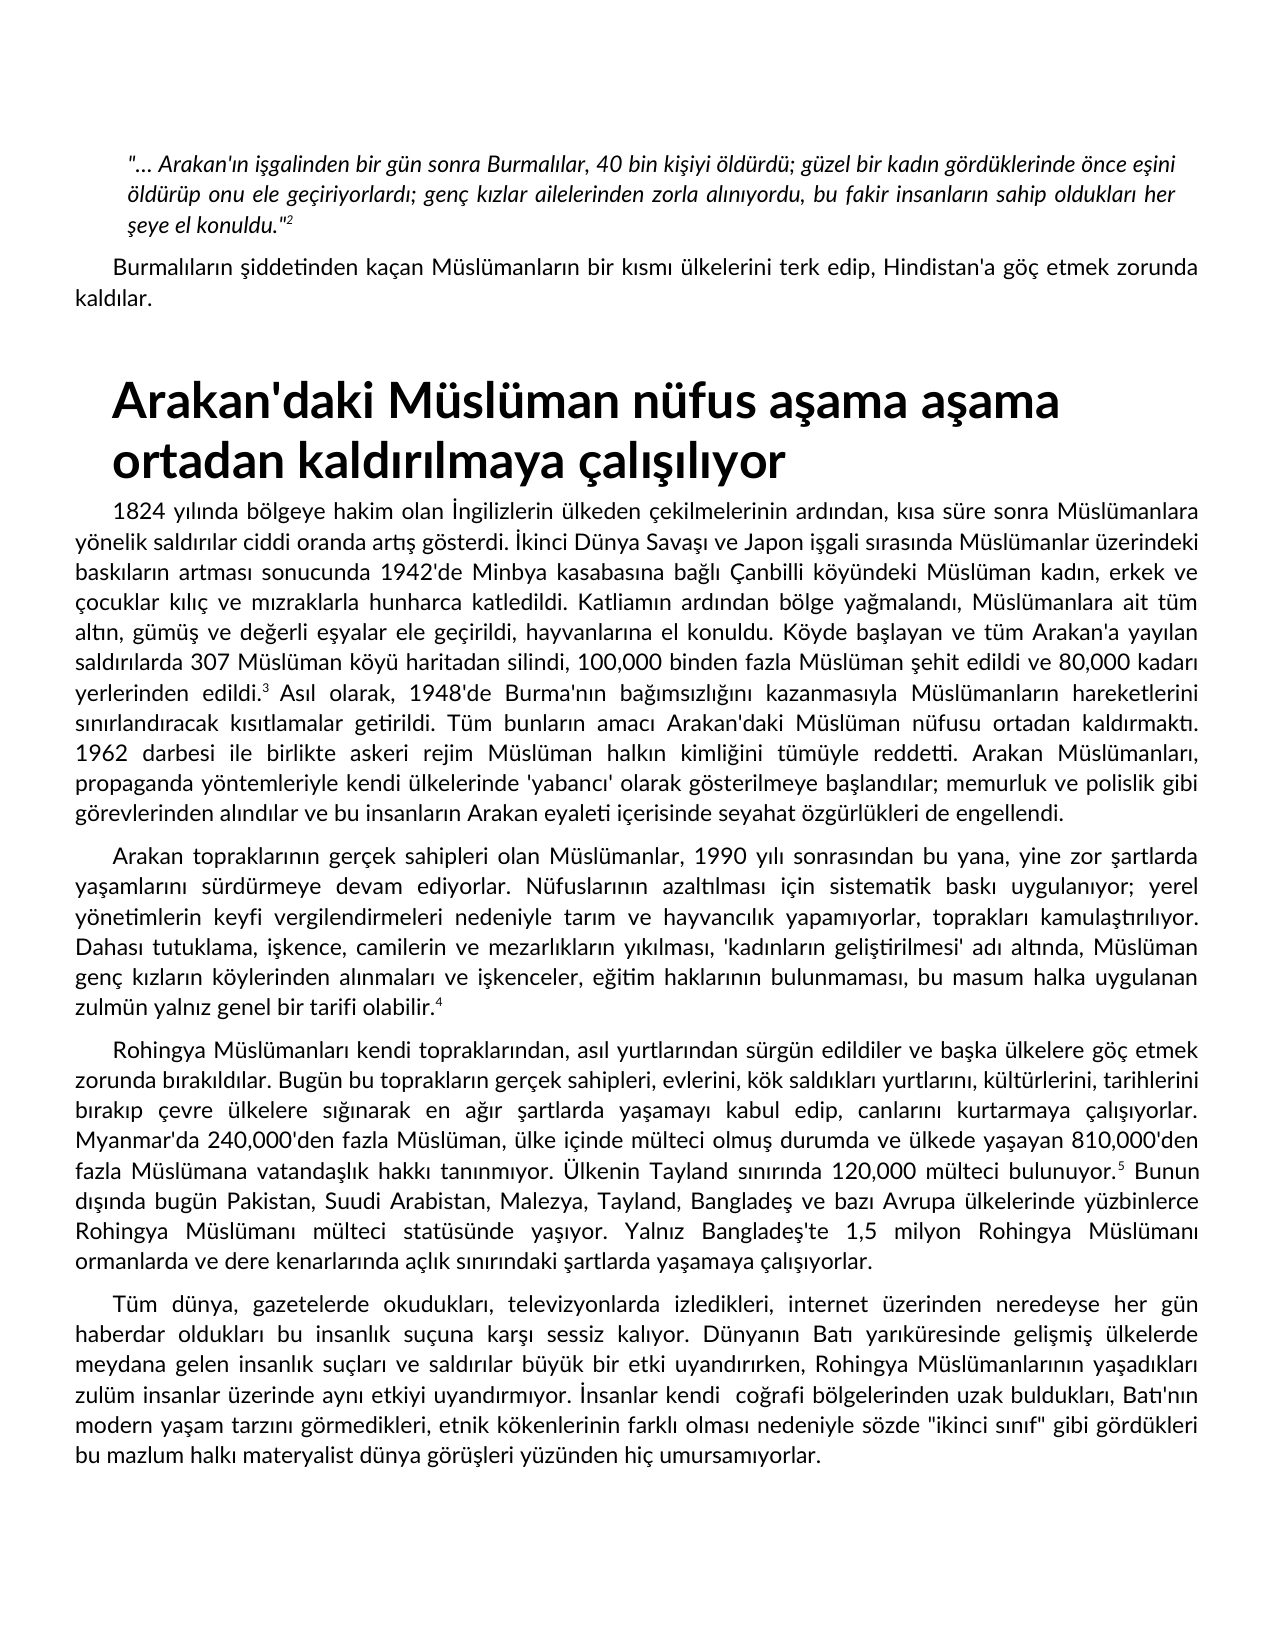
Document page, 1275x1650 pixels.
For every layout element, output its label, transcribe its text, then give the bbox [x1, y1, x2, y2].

text Rohingya Müslümanları kendi topraklarından, asıl yurtlarından sürgün edildiler ve başka ülkelere göç etmek zorunda bırakıldılar. Bugün bu toprakların gerçek sahipleri, evlerini, kök saldıkları yurtlarını, kültürlerini, tarihlerini bırakıp çevre ülkelere sığınarak en ağır şartlarda yaşamayı kabul edip, canlarını kurtarmaya çalışıyorlar. Myanmar'da 240,000'den fazla Müslüman, ülke içinde mülteci olmuş durumda ve ülkede yaşayan 810,000'den fazla Müslümana vatandaşlık hakkı tanınmıyor. Ülkenin Tayland sınırında 120,000 mülteci bulunuyor.5 Bunun dışında bugün Pakistan, Suudi Arabistan, Malezya, Tayland, Bangladeş ve bazı Avrupa ülkelerinde yüzbinlerce Rohingya Müslümanı mülteci statüsünde yaşıyor. Yalnız Bangladeş'te 1,5 milyon Rohingya Müslümanı ormanlarda ve dere kenarlarında açlık sınırındaki şartlarda yaşamaya çalışıyorlar. [75, 1036, 1200, 1274]
text Burmalıların şiddetinden kaçan Müslümanların bir kısmı ülkelerini terk edip, Hindistan'a göç etmek zorunda kaldılar. [75, 253, 1200, 311]
subtitle Arakan'daki Müslüman nüfus aşama aşama ortadan kaldırılmaya çalışılıyor [112, 369, 1200, 489]
text 1824 yılında bölgeye hakim olan İngilizlerin ülkeden çekilmelerinin ardından, kısa süre sonra Müslümanlara yönelik saldırılar ciddi oranda artış gösterdi. İkinci Dünya Savaşı ve Japon işgali sırasında Müslümanlar üzerindeki baskıların artması sonucunda 1942'de Minbya kasabasına bağlı Çanbilli köyündeki Müslüman kadın, erkek ve çocuklar kılıç ve mızraklarla hunharca katledildi. Katliamın ardından bölge yağmalandı, Müslümanlara ait tüm altın, gümüş ve değerli eşyalar ele geçirildi, hayvanlarına el konuldu. Köyde başlayan ve tüm Arakan'a yayılan saldırılarda 307 Müslüman köyü haritadan silindi, 100,000 binden fazla Müslüman şehit edildi ve 80,000 kadarı yerlerinden edildi.3 Asıl olarak, 1948'de Burma'nın bağımsızlığını kazanmasıyla Müslümanların hareketlerini sınırlandıracak kısıtlamalar getirildi. Tüm bunların amacı Arakan'daki Müslüman nüfusu ortadan kaldırmaktı. 1962 darbesi ile birlikte askeri rejim Müslüman halkın kimliğini tümüyle reddetti. Arakan Müslümanları, propaganda yöntemleriyle kendi ülkelerinde 'yabancı' olarak gösterilmeye başlandılar; memurluk ve polislik gibi görevlerinden alındılar ve bu insanların Arakan eyaleti içerisinde seyahat özgürlükleri de engellendi. [75, 497, 1200, 827]
text Arakan topraklarının gerçek sahipleri olan Müslümanlar, 1990 yılı sonrasından bu yana, yine zor şartlarda yaşamlarını sürdürmeye devam ediyorlar. Nüfuslarının azaltılması için sistematik baskı uygulanıyor; yerel yönetimlerin keyfi vergilendirmeleri nedeniyle tarım ve hayvancılık yapamıyorlar, toprakları kamulaştırılıyor. Dahası tutuklama, işkence, camilerin ve mezarlıkların yıkılması, 'kadınların geliştirilmesi' adı altında, Müslüman genç kızların köylerinden alınmaları ve işkenceler, eğitim haklarının bulunmaması, bu masum halka uygulanan zulmün yalnız genel bir tarifi olabilir.4 [75, 842, 1200, 1020]
text Tüm dünya, gazetelerde okudukları, televizyonlarda izledikleri, internet üzerinden neredeyse her gün haberdar oldukları bu insanlık suçuna karşı sessiz kalıyor. Dünyanın Batı yarıküresinde gelişmiş ülkelerde meydana gelen insanlık suçları ve saldırılar büyük bir etki uyandırırken, Rohingya Müslümanlarının yaşadıkları zulüm insanlar üzerinde aynı etkiyi uyandırmıyor. İnsanlar kendi coğrafi bölgelerinden uzak buldukları, Batı'nın modern yaşam tarzını görmedikleri, etnik kökenlerinin farklı olması nedeniyle sözde "ikinci sınıf" gibi gördükleri bu mazlum halkı materyalist dünya görüşleri yüzünden hiç umursamıyorlar. [75, 1290, 1200, 1468]
text "… Arakan'ın işgalinden bir gün sonra Burmalılar, 40 bin kişiyi öldürdü; güzel bir kadın gördüklerinde önce eşini öldürüp onu ele geçiriyorlardı; genç kızlar ailelerinden zorla alınıyordu, bu fakir insanların sahip oldukları her şeye el konuldu."2 [127, 150, 1177, 238]
